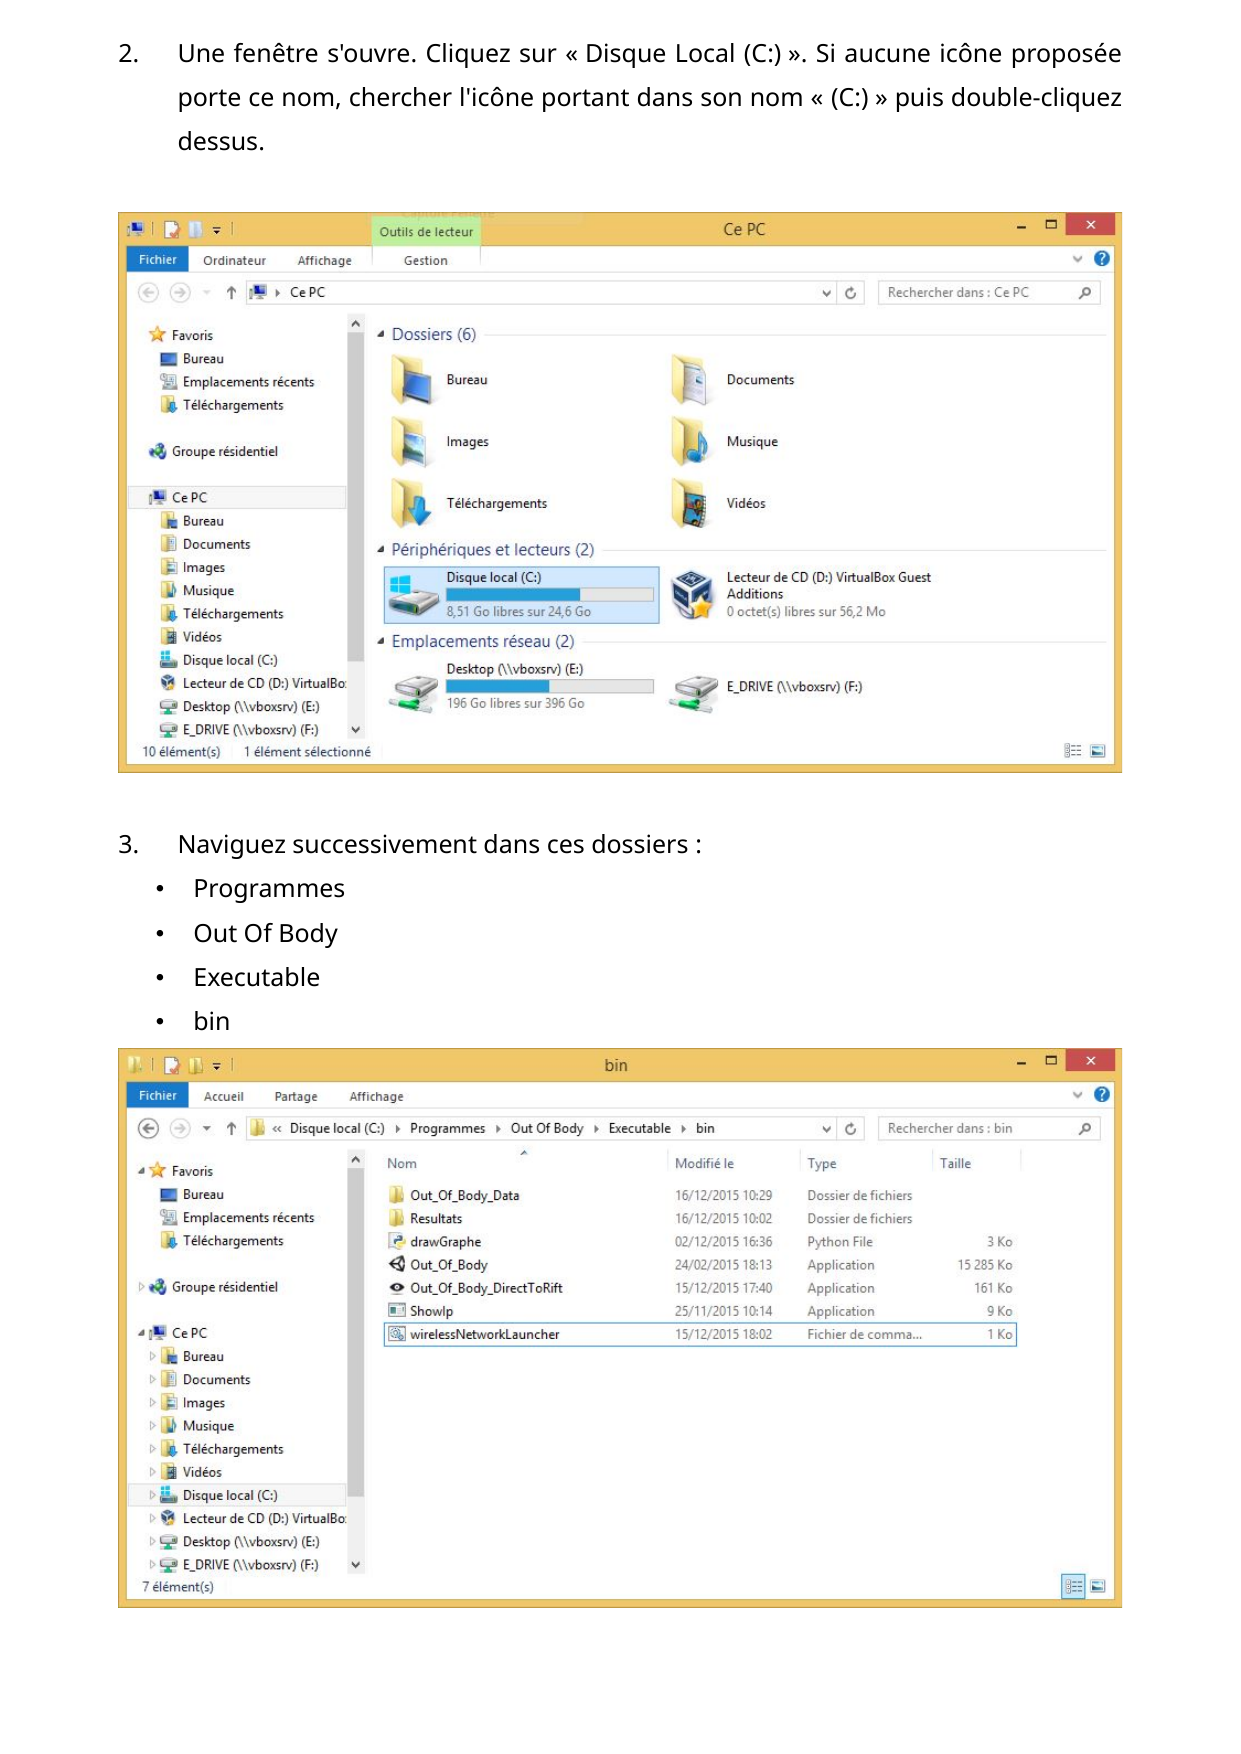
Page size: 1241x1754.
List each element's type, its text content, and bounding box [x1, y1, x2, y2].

picture [118, 212, 1123, 773]
list bin [156, 1004, 1122, 1038]
list Programmes [156, 871, 1122, 905]
list Executable [156, 959, 1122, 994]
list Une fenêtre s'ouvre. Cliquez sur « Disque Local (C:) ». Si aucune icône proposée porte ce nom, chercher l'icône portant dans son nom « (C:) » puis double-cliquez dessus. [118, 35, 1122, 158]
list Out Of Body [156, 915, 1122, 949]
list Naviguez successivement dans ces dossiers : [118, 827, 1122, 861]
picture [118, 1048, 1123, 1608]
